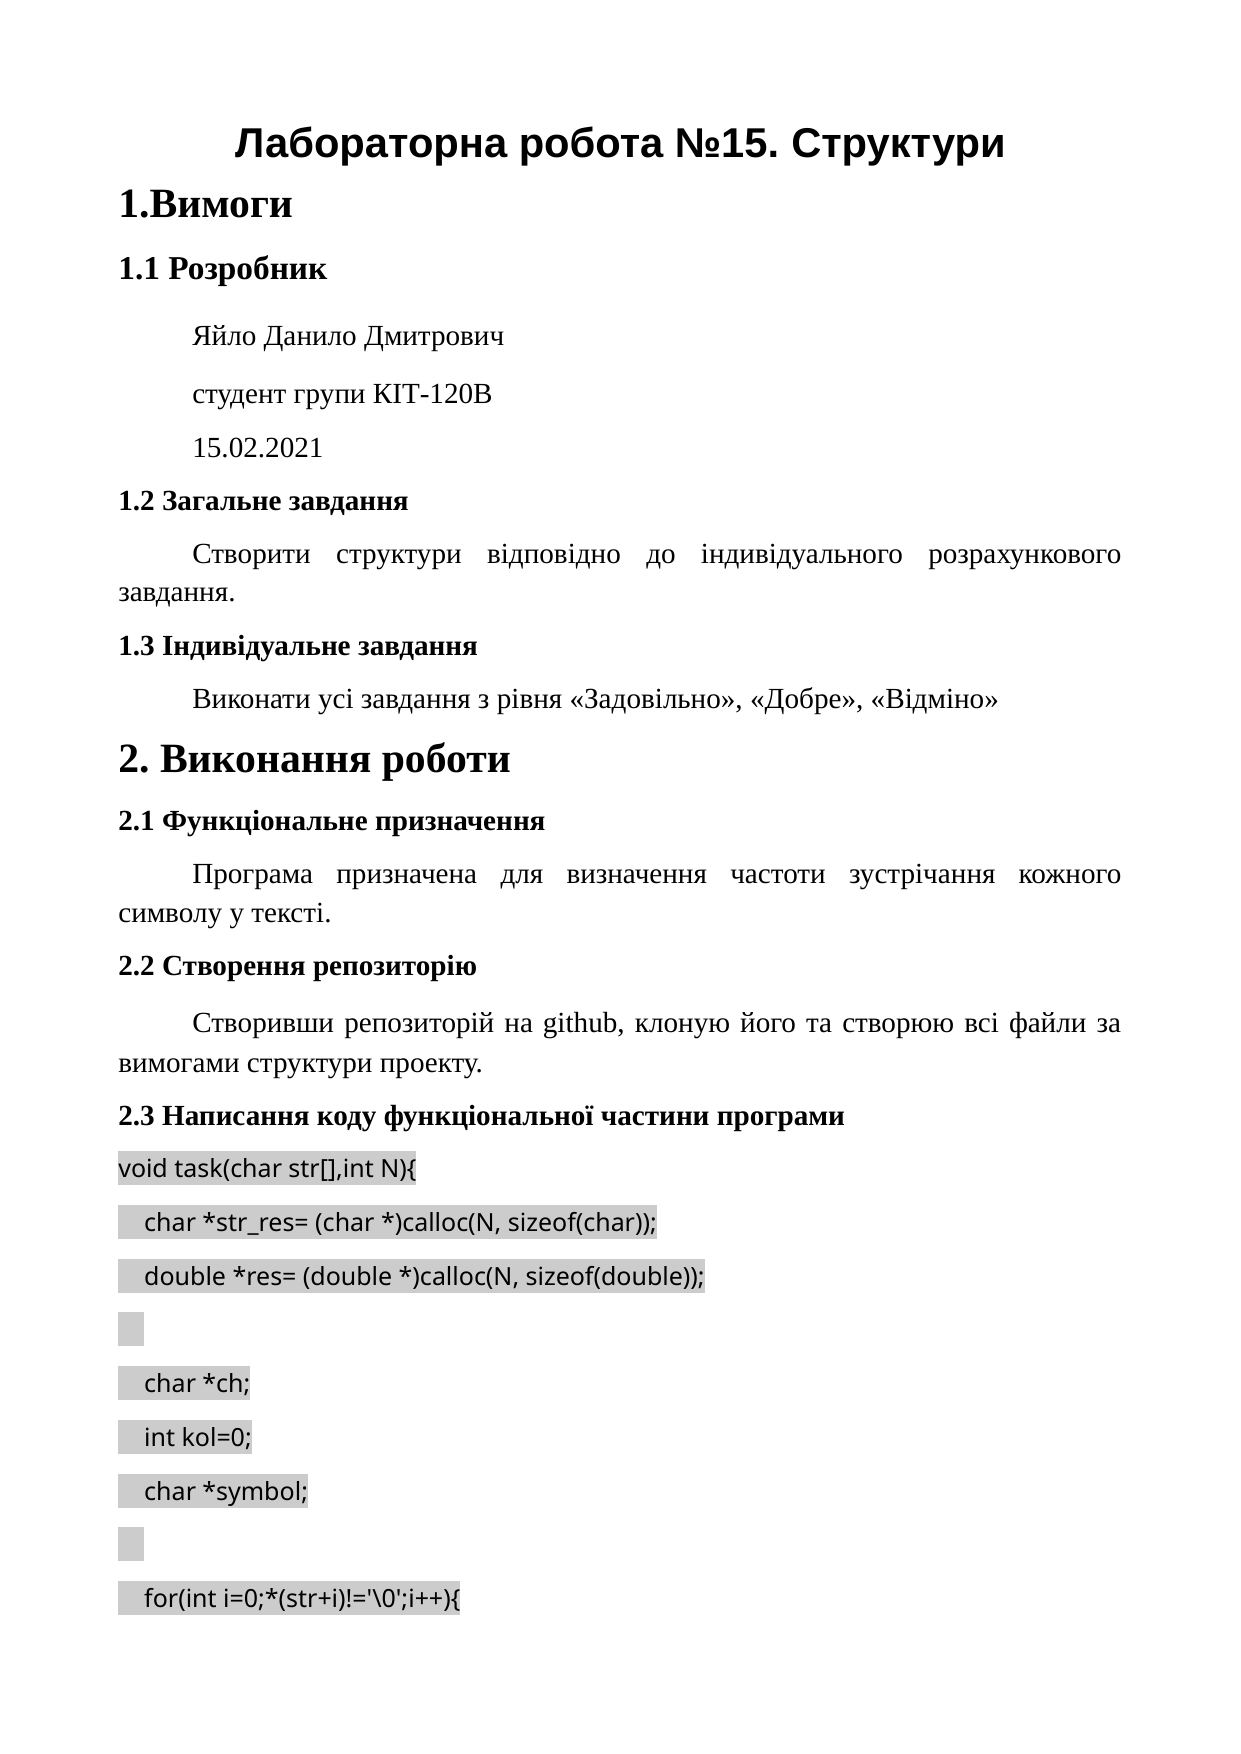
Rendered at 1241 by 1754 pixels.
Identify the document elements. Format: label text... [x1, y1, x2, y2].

text 2.2 Створення репозиторію [118, 948, 1122, 982]
text 1.1 Розробник [118, 248, 1122, 287]
text Створити структури відповідно до індивідуального розрахункового завдання. [118, 536, 1122, 608]
text 1.Вимоги [118, 178, 1122, 226]
text 2.3 Написання коду функціональної частини програми [118, 1098, 1122, 1131]
text Створивши репозиторій на github, клоную його та створюю всі файли за вимогами структури проекту. [118, 1001, 1122, 1078]
text 1.3 Індивідуальне завдання [118, 628, 1122, 661]
text double *res= (double *)calloc(N, sizeof(double)); [118, 1258, 1122, 1293]
text int kol=0; [118, 1420, 1122, 1454]
text void task(char str[],int N){ [118, 1151, 1122, 1185]
title Лабораторна робота №15. Структури [118, 118, 1122, 166]
text for(int i=0;*(str+i)!='\0';i++){ [118, 1581, 1122, 1615]
text Яйло Данило Дмитрович [118, 307, 1122, 355]
text char *str_res= (char *)calloc(N, sizeof(char)); [118, 1205, 1122, 1239]
text 2.1 Функціональне призначення [118, 803, 1122, 837]
text 15.02.2021 [118, 430, 1122, 463]
text 2. Виконання роботи [118, 734, 1122, 782]
text 1.2 Загальне завдання [118, 483, 1122, 516]
text студент групи КІТ-120В [118, 377, 1122, 410]
text char *ch; [118, 1366, 1122, 1400]
text char *symbol; [118, 1473, 1122, 1508]
text Програма призначена для визначення частоти зустрічання кожного символу у тексті. [118, 857, 1122, 929]
text Виконати усі завдання з рівня «Задовільно», «Добре», «Відміно» [118, 681, 1122, 714]
